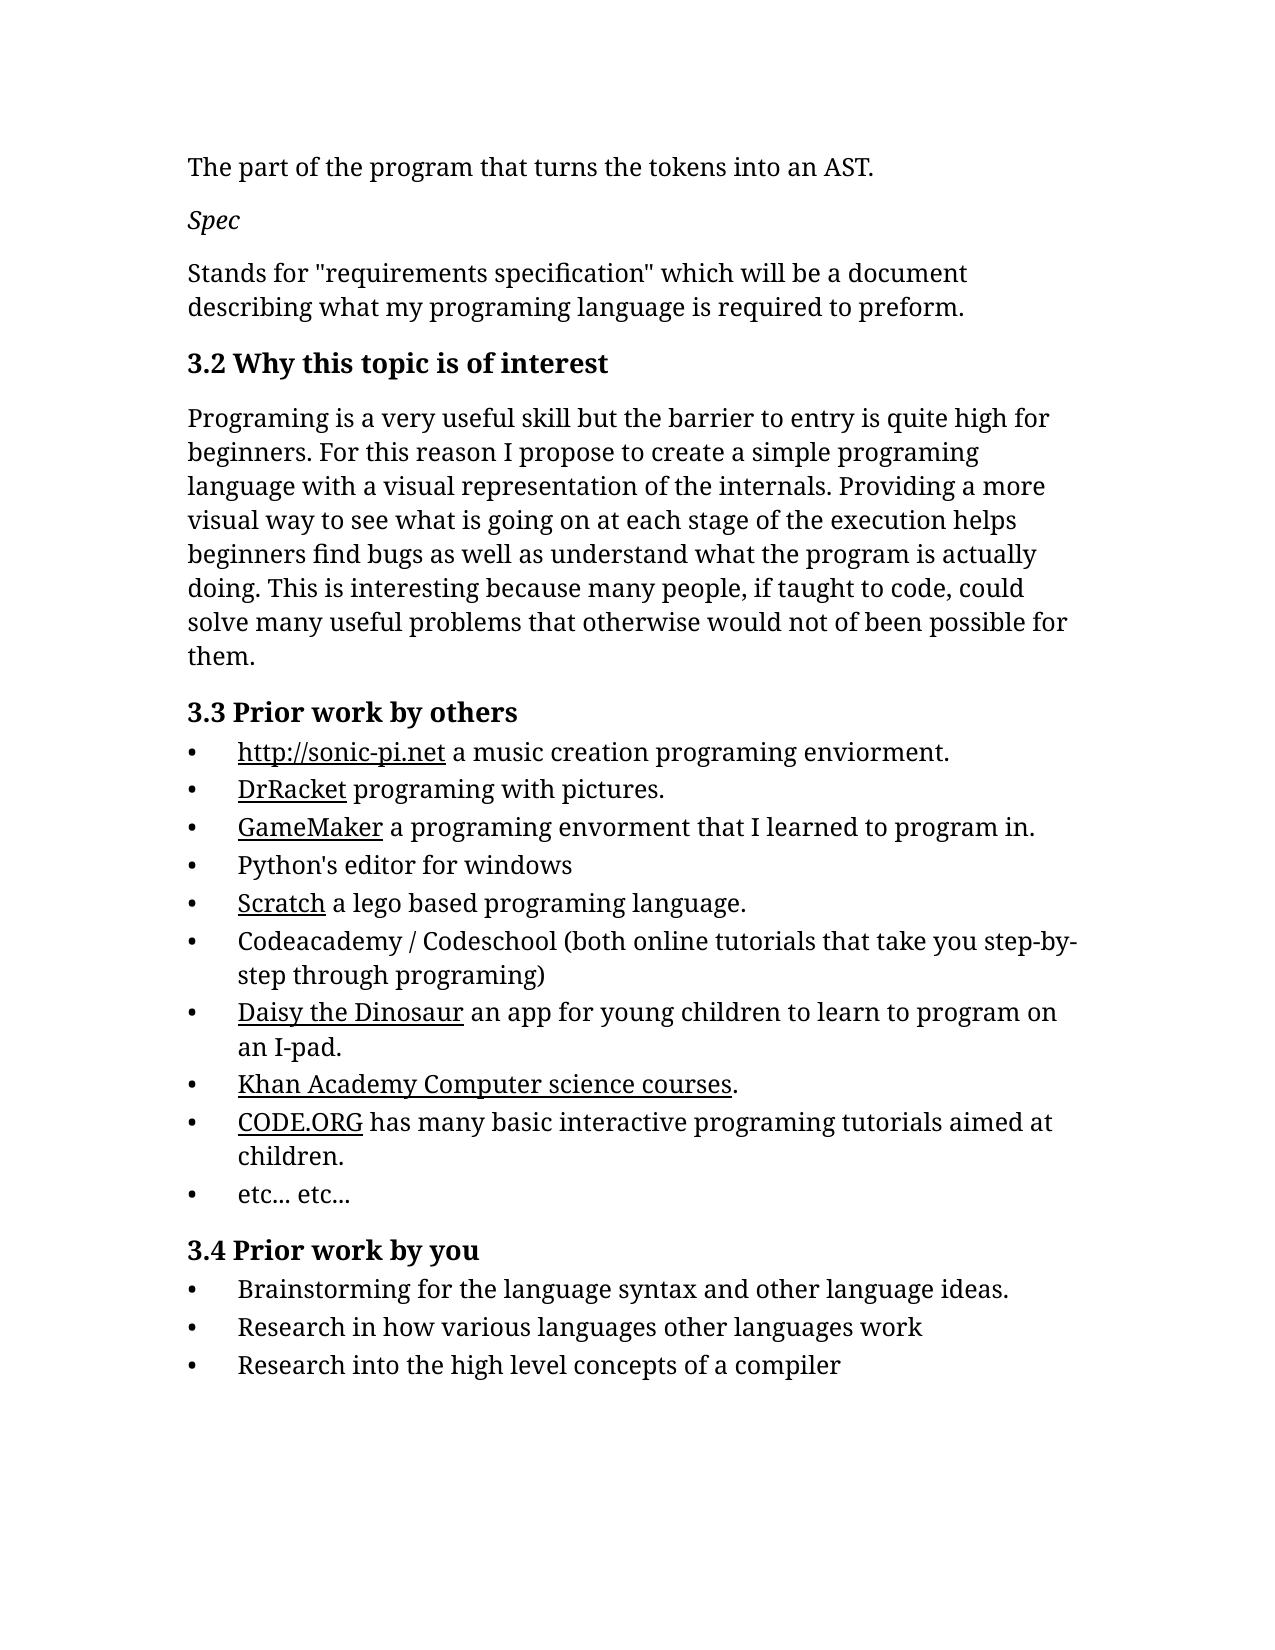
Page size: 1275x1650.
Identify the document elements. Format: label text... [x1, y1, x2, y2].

text Stands for "requirements specification" which will be a document describing what my programing language is required to preform. [187, 256, 1087, 324]
list Research into the high level concepts of a compiler [187, 1348, 1087, 1382]
list Khan Academy Computer science courses. [187, 1067, 1087, 1101]
list Codeacademy / Codeschool (both online tutorials that take you step-by-step through programing) [187, 923, 1087, 991]
subtitle 3.2 Why this topic is of interest [187, 344, 1087, 381]
list CODE.ORG has many basic interactive programing tutorials aimed at children. [187, 1105, 1087, 1173]
text The part of the program that turns the tokens into an AST. [187, 150, 1087, 184]
list Daisy the Dinosaur an app for young children to learn to program on an I-pad. [187, 995, 1087, 1063]
list http://sonic-pi.net a music creation programing enviorment. [187, 734, 1087, 768]
subtitle 3.4 Prior work by you [187, 1232, 1087, 1268]
list DrRacket programing with pictures. [187, 772, 1087, 806]
subtitle 3.3 Prior work by others [187, 693, 1087, 730]
list Research in how various languages other languages work [187, 1310, 1087, 1344]
list Scratch a lego based programing language. [187, 885, 1087, 919]
list Python's editor for windows [187, 848, 1087, 882]
text Spec [187, 203, 1087, 237]
list etc... etc... [187, 1177, 1087, 1211]
text Programing is a very useful skill but the barrier to entry is quite high for beginners. For this reason I propose to create a simple programing language with a visual representation of the internals. Providing a more visual way to see what is going on at each stage of the execution helps beginners find bugs as well as understand what the program is actually doing. This is interesting because many people, if taught to code, could solve many useful problems that otherwise would not of been possible for them. [187, 400, 1087, 673]
list Brainstorming for the language syntax and other language ideas. [187, 1272, 1087, 1306]
list GameMaker a programing envorment that I learned to program in. [187, 810, 1087, 844]
